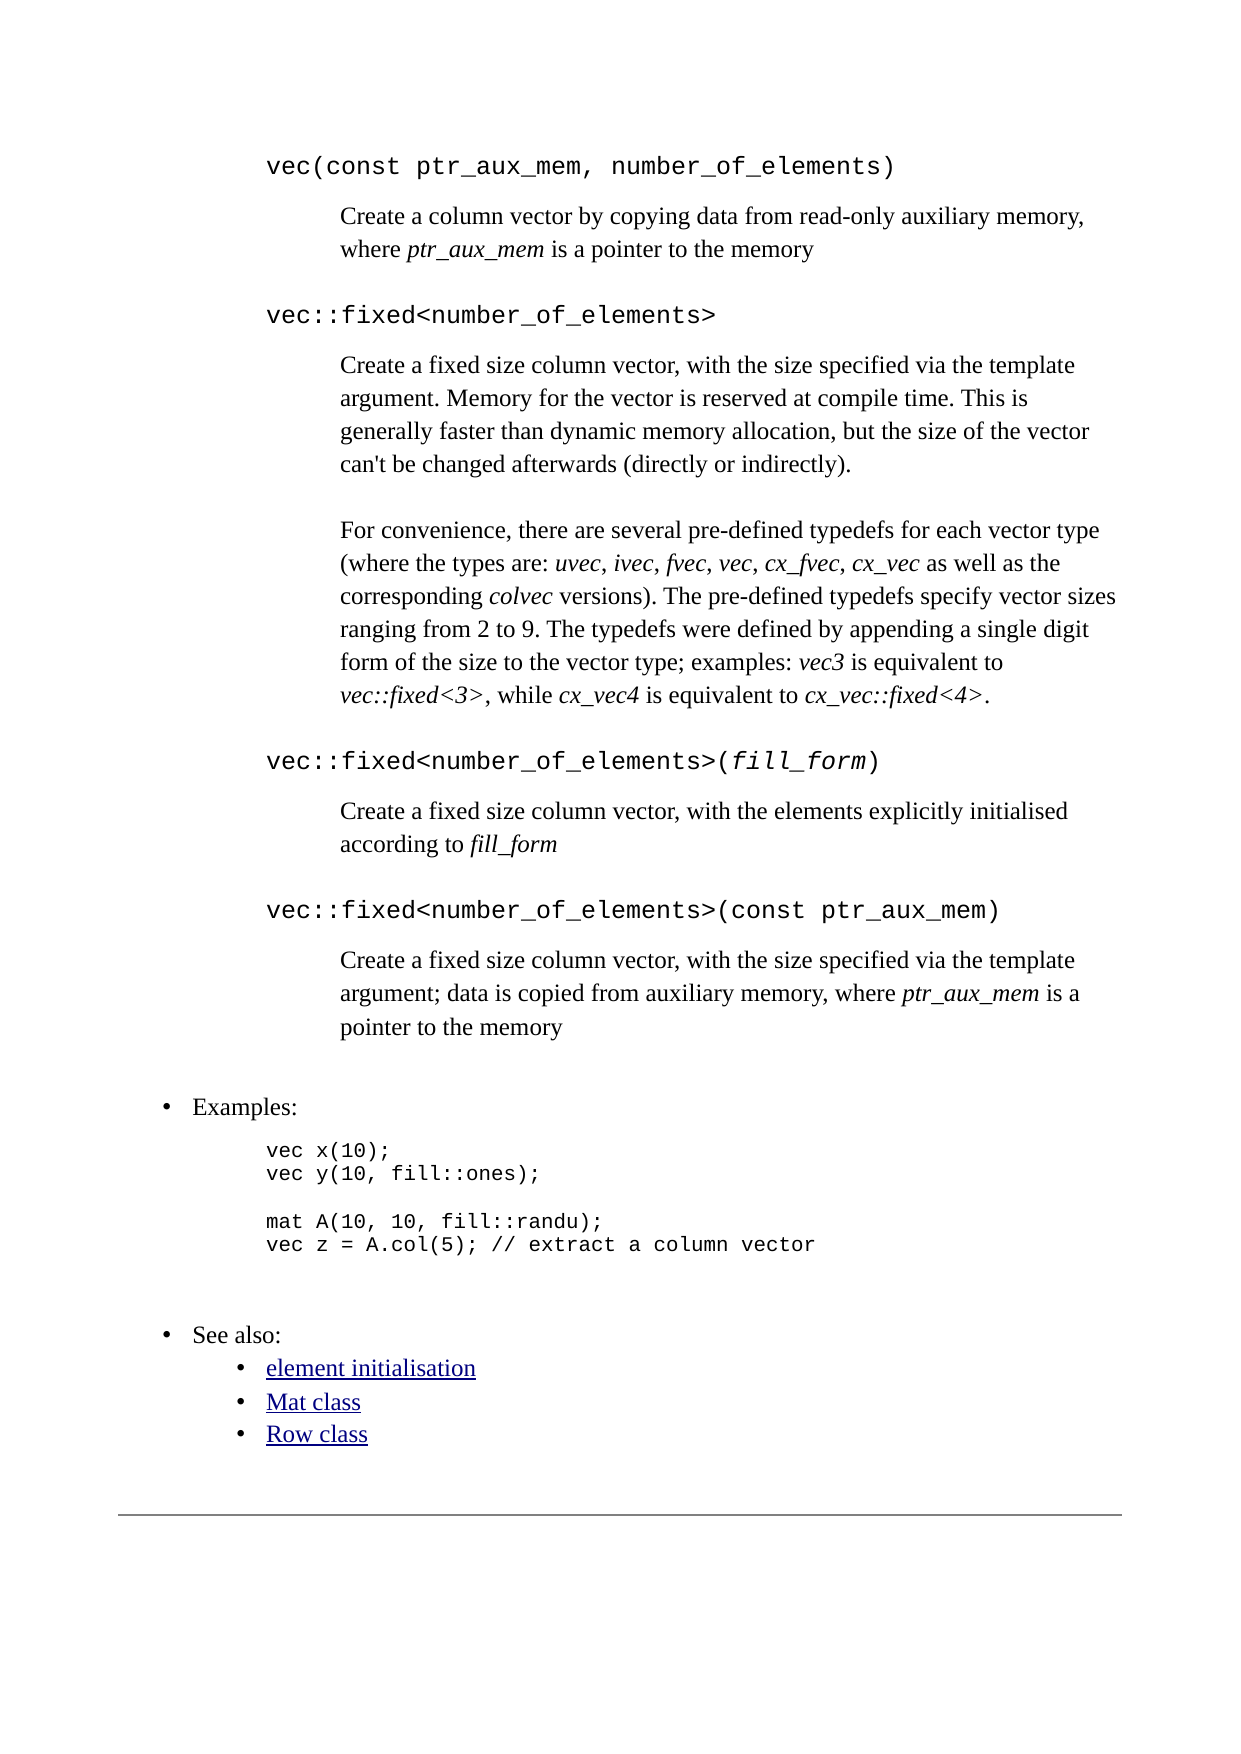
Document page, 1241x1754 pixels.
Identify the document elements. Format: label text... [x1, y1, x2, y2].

list Create a fixed size column vector, with the size specified via the template argument; data is copied from auxiliary memory, where ptr_aux_mem is a pointer to the memory [310, 946, 1122, 1040]
list Examples: [162, 1092, 1122, 1121]
list See also: [162, 1321, 1122, 1349]
list Create a fixed size column vector, with the size specified via the template argument. Memory for the vector is reserved at compile time. This is generally faster than dynamic memory allocation, but the size of the vector can't be changed afterwards (directly or indirectly). For convenience, there are several pre-defined typedefs for each vector type (where the types are: uvec, ivec, fvec, vec, cx_fvec, cx_vec as well as the corresponding colvec versions). The pre-defined typedefs specify vector sizes ranging from 2 to 9. The typedefs were defined by appending a single digit form of the size to the vector type; examples: vec3 is equivalent to vec::fixed<3>, while cx_vec4 is equivalent to cx_vec::fixed<4>. [310, 350, 1122, 709]
list vec x(10); [236, 1140, 1122, 1163]
list mat A(10, 10, fill::randu); [236, 1211, 1122, 1234]
list element initialisation [236, 1353, 1122, 1382]
list Row class [236, 1419, 1122, 1448]
list vec y(10, fill::ones); [236, 1163, 1122, 1187]
list Mat class [236, 1387, 1122, 1415]
list Create a column vector by copying data from read-only auxiliary memory, where ptr_aux_mem is a pointer to the memory [310, 201, 1122, 263]
list Create a fixed size column vector, with the elements explicitly initialised according to fill_form [310, 796, 1122, 858]
list vec::fixed<number_of_elements> [236, 267, 1122, 331]
list vec::fixed<number_of_elements>(const ptr_aux_mem) [236, 862, 1122, 926]
list vec z = A.col(5); // extract a column vector [236, 1234, 1122, 1258]
list vec(const ptr_aux_mem, number_of_elements) [236, 118, 1122, 182]
list vec::fixed<number_of_elements>(fill_form) [236, 713, 1122, 777]
